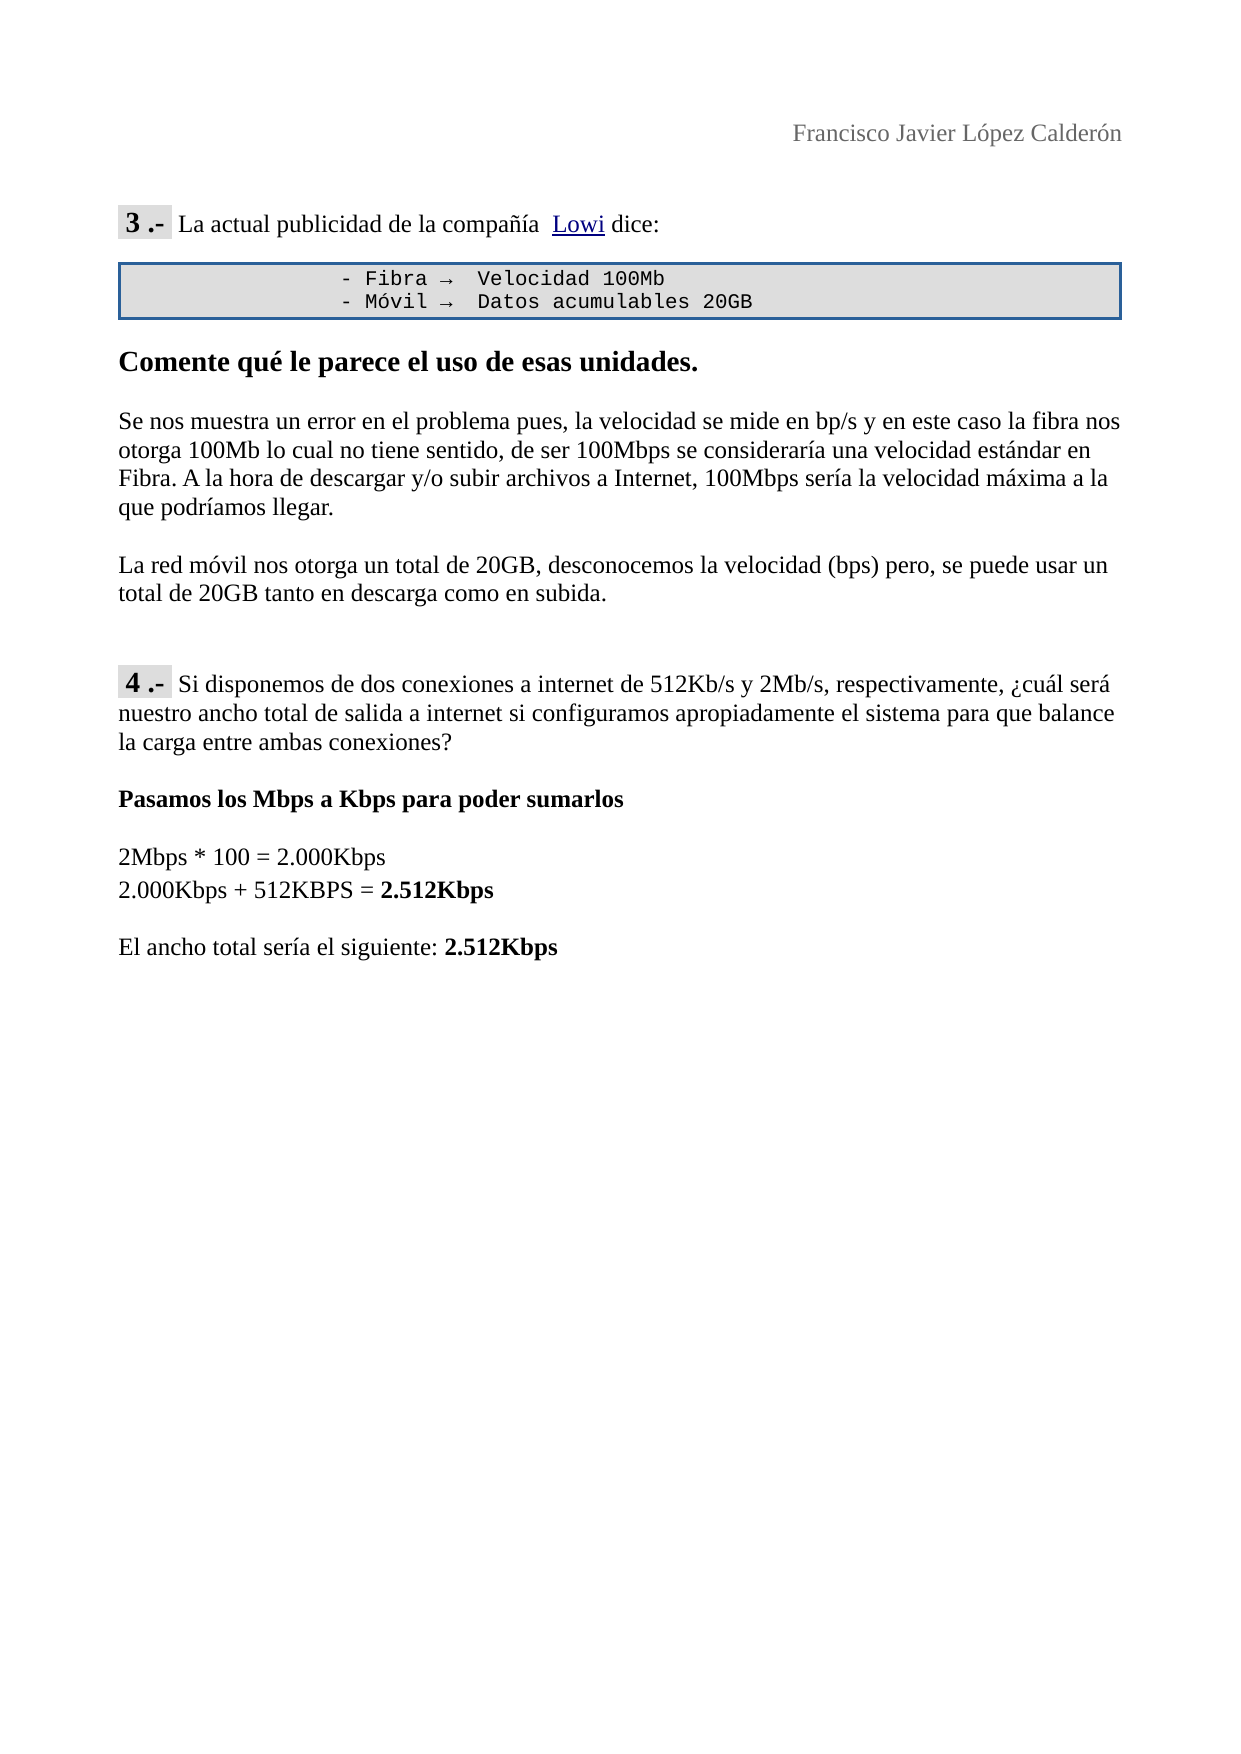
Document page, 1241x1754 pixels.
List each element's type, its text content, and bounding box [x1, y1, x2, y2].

text 3 .- La actual publicidad de la compañía Lowi dice: [118, 205, 1122, 239]
text Comente qué le parece el uso de esas unidades. [118, 344, 1122, 377]
text Pasamos los Mbps a Kbps para poder sumarlos [118, 784, 1122, 813]
text El ancho total sería el siguiente: 2.512Kbps [118, 932, 1122, 961]
text La red móvil nos otorga un total de 20GB, desconocemos la velocidad (bps) pero, se puede usar un total de 20GB tanto en descarga como en subida. [118, 550, 1122, 607]
text - Fibra → Velocidad 100Mb [121, 265, 1119, 286]
text Se nos muestra un error en el problema pues, la velocidad se mide en bp/s y en este caso la fibra nos otorga 100Mb lo cual no tiene sentido, de ser 100Mbps se consideraría una velocidad estándar en Fibra. A la hora de descargar y/o subir archivos a Internet, 100Mbps sería la velocidad máxima a la que podríamos llegar. [118, 406, 1122, 521]
text 4 .- Si disponemos de dos conexiones a internet de 512Kb/s y 2Mb/s, respectivamente, ¿cuál será nuestro ancho total de salida a internet si configuramos apropiadamente el sistema para que balance la carga entre ambas conexiones? [118, 665, 1122, 756]
text 2Mbps * 100 = 2.000Kbps [118, 842, 1122, 871]
text - Móvil → Datos acumulables 20GB [121, 286, 1119, 317]
text 2.000Kbps + 512KBPS = 2.512Kbps [118, 875, 1122, 904]
